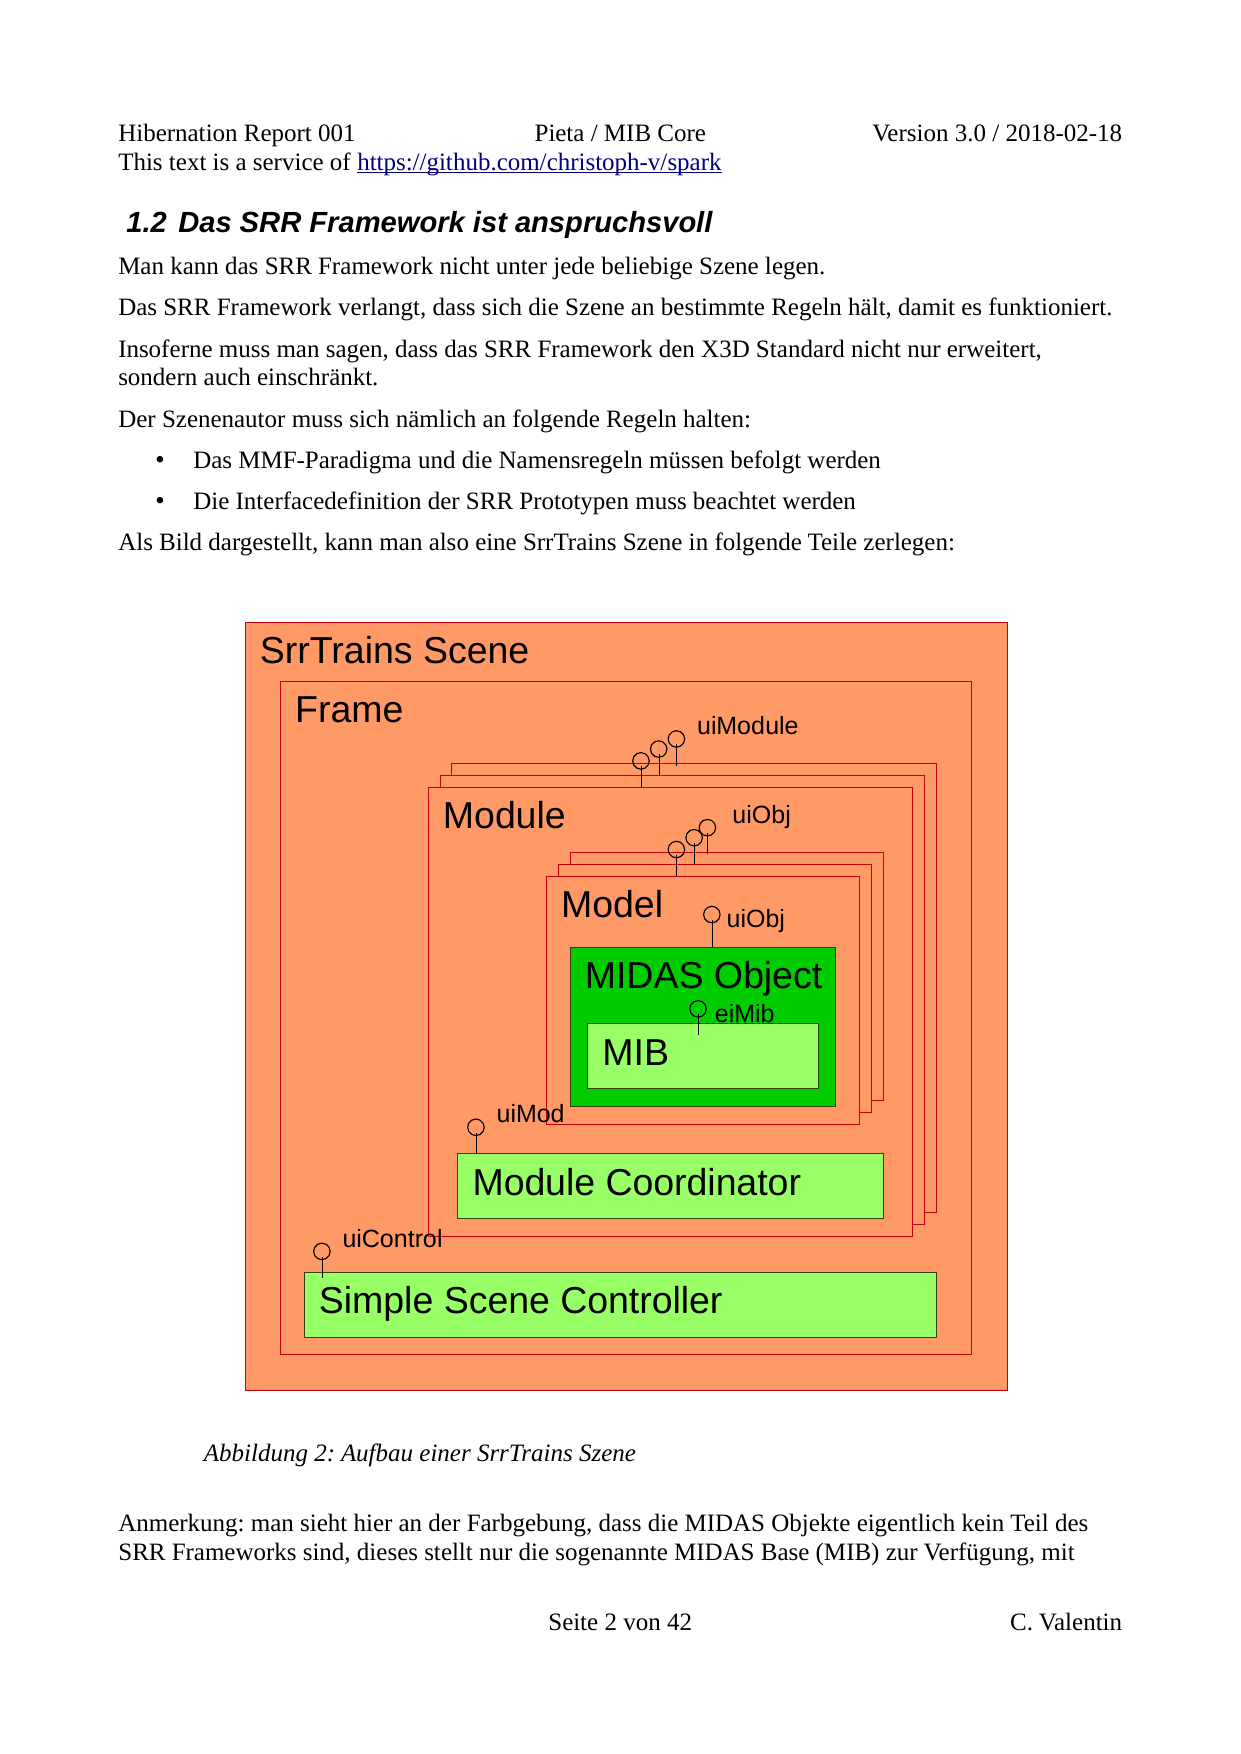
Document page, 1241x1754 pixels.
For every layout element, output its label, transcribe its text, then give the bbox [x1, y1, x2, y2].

subtitle Das SRR Framework ist anspruchsvoll [118, 205, 1122, 239]
text Anmerkung: man sieht hier an der Farbgebung, dass die MIDAS Objekte eigentlich kein Teil des SRR Frameworks sind, dieses stellt nur die sogenannte MIDAS Base (MIB) zur Verfügung, mit [118, 1508, 1122, 1566]
text Insoferne muss man sagen, dass das SRR Framework den X3D Standard nicht nur erweitert, sondern auch einschränkt. [118, 334, 1122, 391]
text Das SRR Framework verlangt, dass sich die Szene an bestimmte Regeln hält, damit es funktioniert. [118, 292, 1122, 321]
text Der Szenenautor muss sich nämlich an folgende Regeln halten: [118, 404, 1122, 432]
text Als Bild dargestellt, kann man also eine SrrTrains Szene in folgende Teile zerlegen: [118, 527, 1122, 556]
text Abbildung 2: Aufbau einer SrrTrains Szene [204, 581, 1036, 1467]
text Man kann das SRR Framework nicht unter jede beliebige Szene legen. [118, 251, 1122, 280]
list Das MMF-Paradigma und die Namensregeln müssen befolgt werden [156, 445, 1122, 474]
list Die Interfacedefinition der SRR Prototypen muss beachtet werden [156, 486, 1122, 515]
